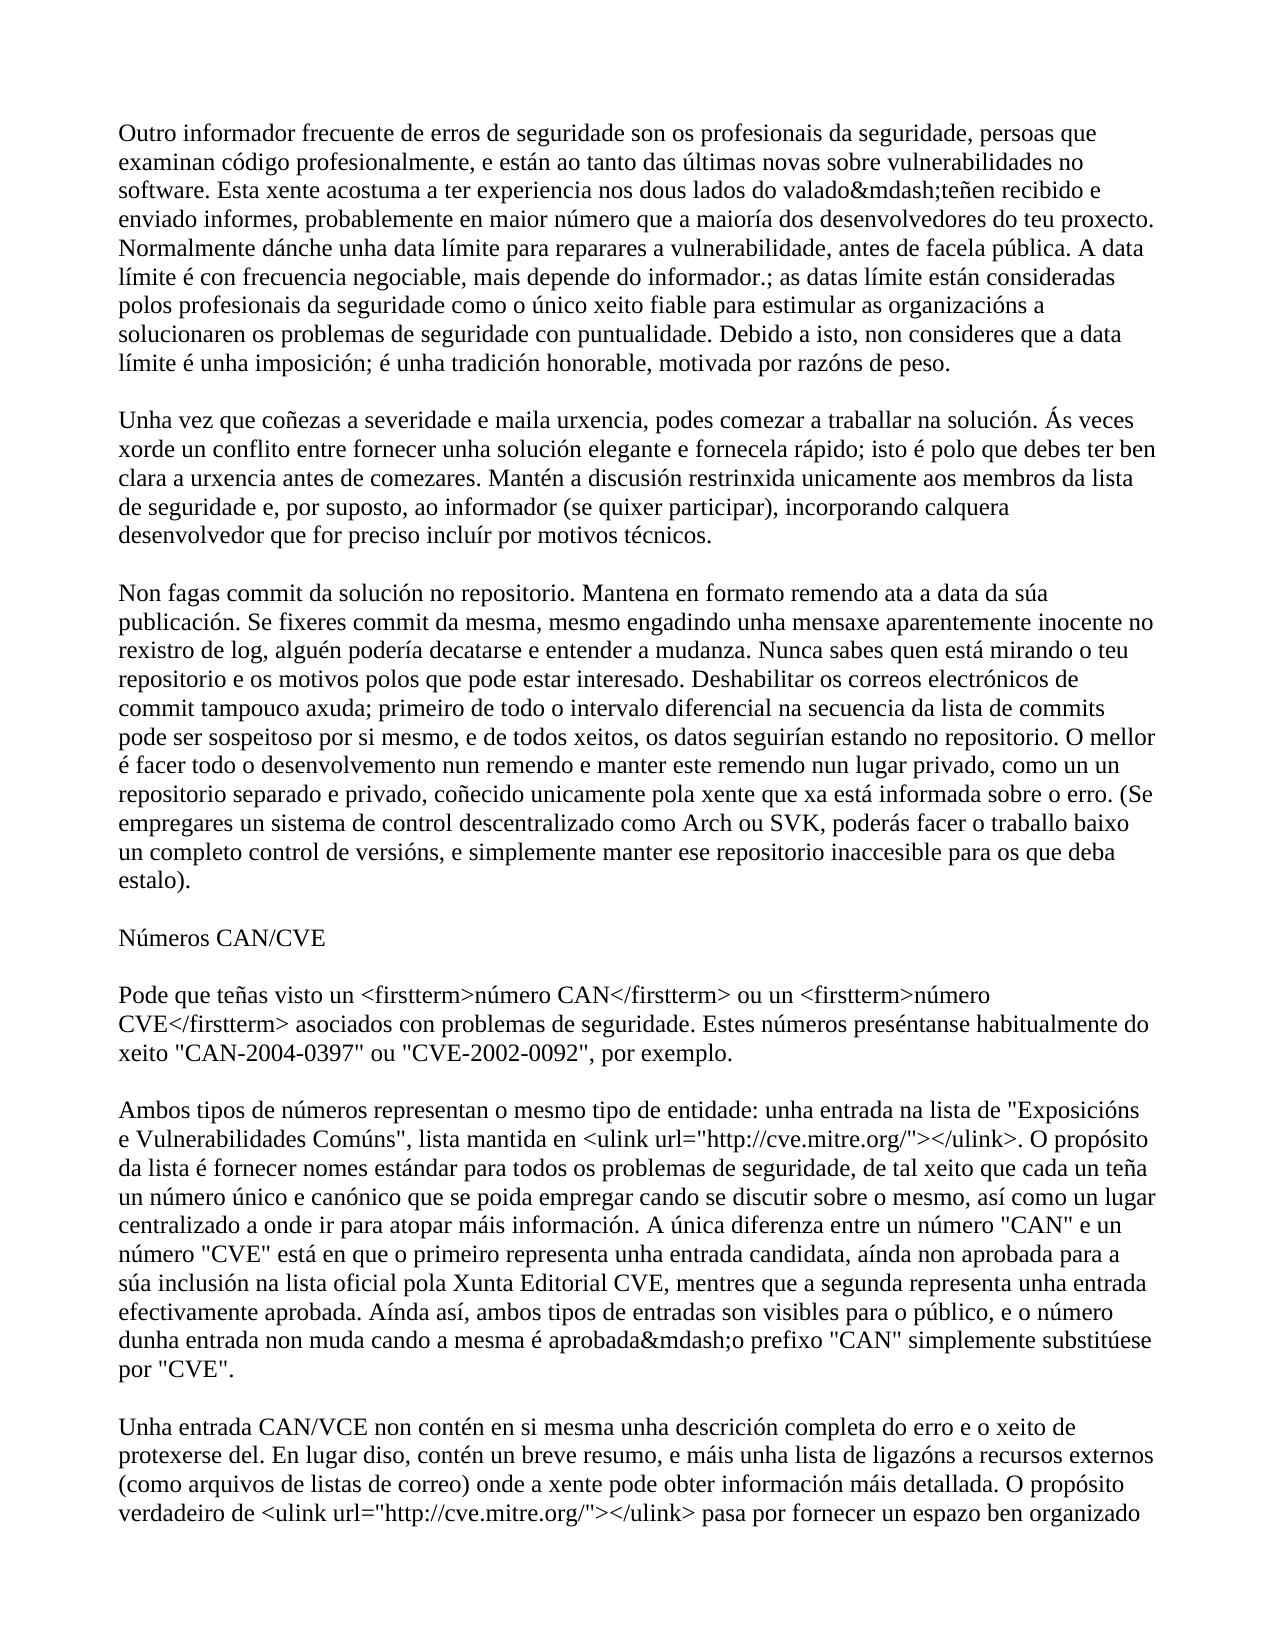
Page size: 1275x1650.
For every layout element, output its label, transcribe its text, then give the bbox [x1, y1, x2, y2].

text Non fagas commit da solución no repositorio. Mantena en formato remendo ata a data da súa publicación. Se fixeres commit da mesma, mesmo engadindo unha mensaxe aparentemente inocente no rexistro de log, alguén podería decatarse e entender a mudanza. Nunca sabes quen está mirando o teu repositorio e os motivos polos que pode estar interesado. Deshabilitar os correos electrónicos de commit tampouco axuda; primeiro de todo o intervalo diferencial na secuencia da lista de commits pode ser sospeitoso por si mesmo, e de todos xeitos, os datos seguirían estando no repositorio. O mellor é facer todo o desenvolvemento nun remendo e manter este remendo nun lugar privado, como un un repositorio separado e privado, coñecido unicamente pola xente que xa está informada sobre o erro. (Se empregares un sistema de control descentralizado como Arch ou SVK, poderás facer o traballo baixo un completo control de versións, e simplemente manter ese repositorio inaccesible para os que deba estalo). [118, 578, 1157, 894]
text Unha entrada CAN/VCE non contén en si mesma unha descrición completa do erro e o xeito de protexerse del. En lugar diso, contén un breve resumo, e máis unha lista de ligazóns a recursos externos (como arquivos de listas de correo) onde a xente pode obter información máis detallada. O propósito verdadeiro de <ulink url="http://cve.mitre.org/"></ulink> pasa por fornecer un espazo ben organizado [118, 1412, 1157, 1527]
text Outro informador frecuente de erros de seguridade son os profesionais da seguridade, persoas que examinan código profesionalmente, e están ao tanto das últimas novas sobre vulnerabilidades no software. Esta xente acostuma a ter experiencia nos dous lados do valado&mdash;teñen recibido e enviado informes, probablemente en maior número que a maioría dos desenvolvedores do teu proxecto. Normalmente dánche unha data límite para reparares a vulnerabilidade, antes de facela pública. A data límite é con frecuencia negociable, mais depende do informador.; as datas límite están consideradas polos profesionais da seguridade como o único xeito fiable para estimular as organizacións a solucionaren os problemas de seguridade con puntualidade. Debido a isto, non consideres que a data límite é unha imposición; é unha tradición honorable, motivada por razóns de peso. [118, 118, 1157, 377]
text Pode que teñas visto un <firstterm>número CAN</firstterm> ou un <firstterm>número CVE</firstterm> asociados con problemas de seguridade. Estes números preséntanse habitualmente do xeito "CAN-2004-0397" ou "CVE-2002-0092", por exemplo. [118, 981, 1157, 1067]
text Ambos tipos de números representan o mesmo tipo de entidade: unha entrada na lista de "Exposicións e Vulnerabilidades Comúns", lista mantida en <ulink url="http://cve.mitre.org/"></ulink>. O propósito da lista é fornecer nomes estándar para todos os problemas de seguridade, de tal xeito que cada un teña un número único e canónico que se poida empregar cando se discutir sobre o mesmo, así como un lugar centralizado a onde ir para atopar máis información. A única diferenza entre un número "CAN" e un número "CVE" está en que o primeiro representa unha entrada candidata, aínda non aprobada para a súa inclusión na lista oficial pola Xunta Editorial CVE, mentres que a segunda representa unha entrada efectivamente aprobada. Aínda así, ambos tipos de entradas son visibles para o público, e o número dunha entrada non muda cando a mesma é aprobada&mdash;o prefixo "CAN" simplemente substitúese por "CVE". [118, 1096, 1157, 1383]
text Unha vez que coñezas a severidade e maila urxencia, podes comezar a traballar na solución. Ás veces xorde un conflito entre fornecer unha solución elegante e fornecela rápido; isto é polo que debes ter ben clara a urxencia antes de comezares. Mantén a discusión restrinxida unicamente aos membros da lista de seguridade e, por suposto, ao informador (se quixer participar), incorporando calquera desenvolvedor que for preciso incluír por motivos técnicos. [118, 406, 1157, 549]
text Números CAN/CVE [118, 923, 1157, 952]
